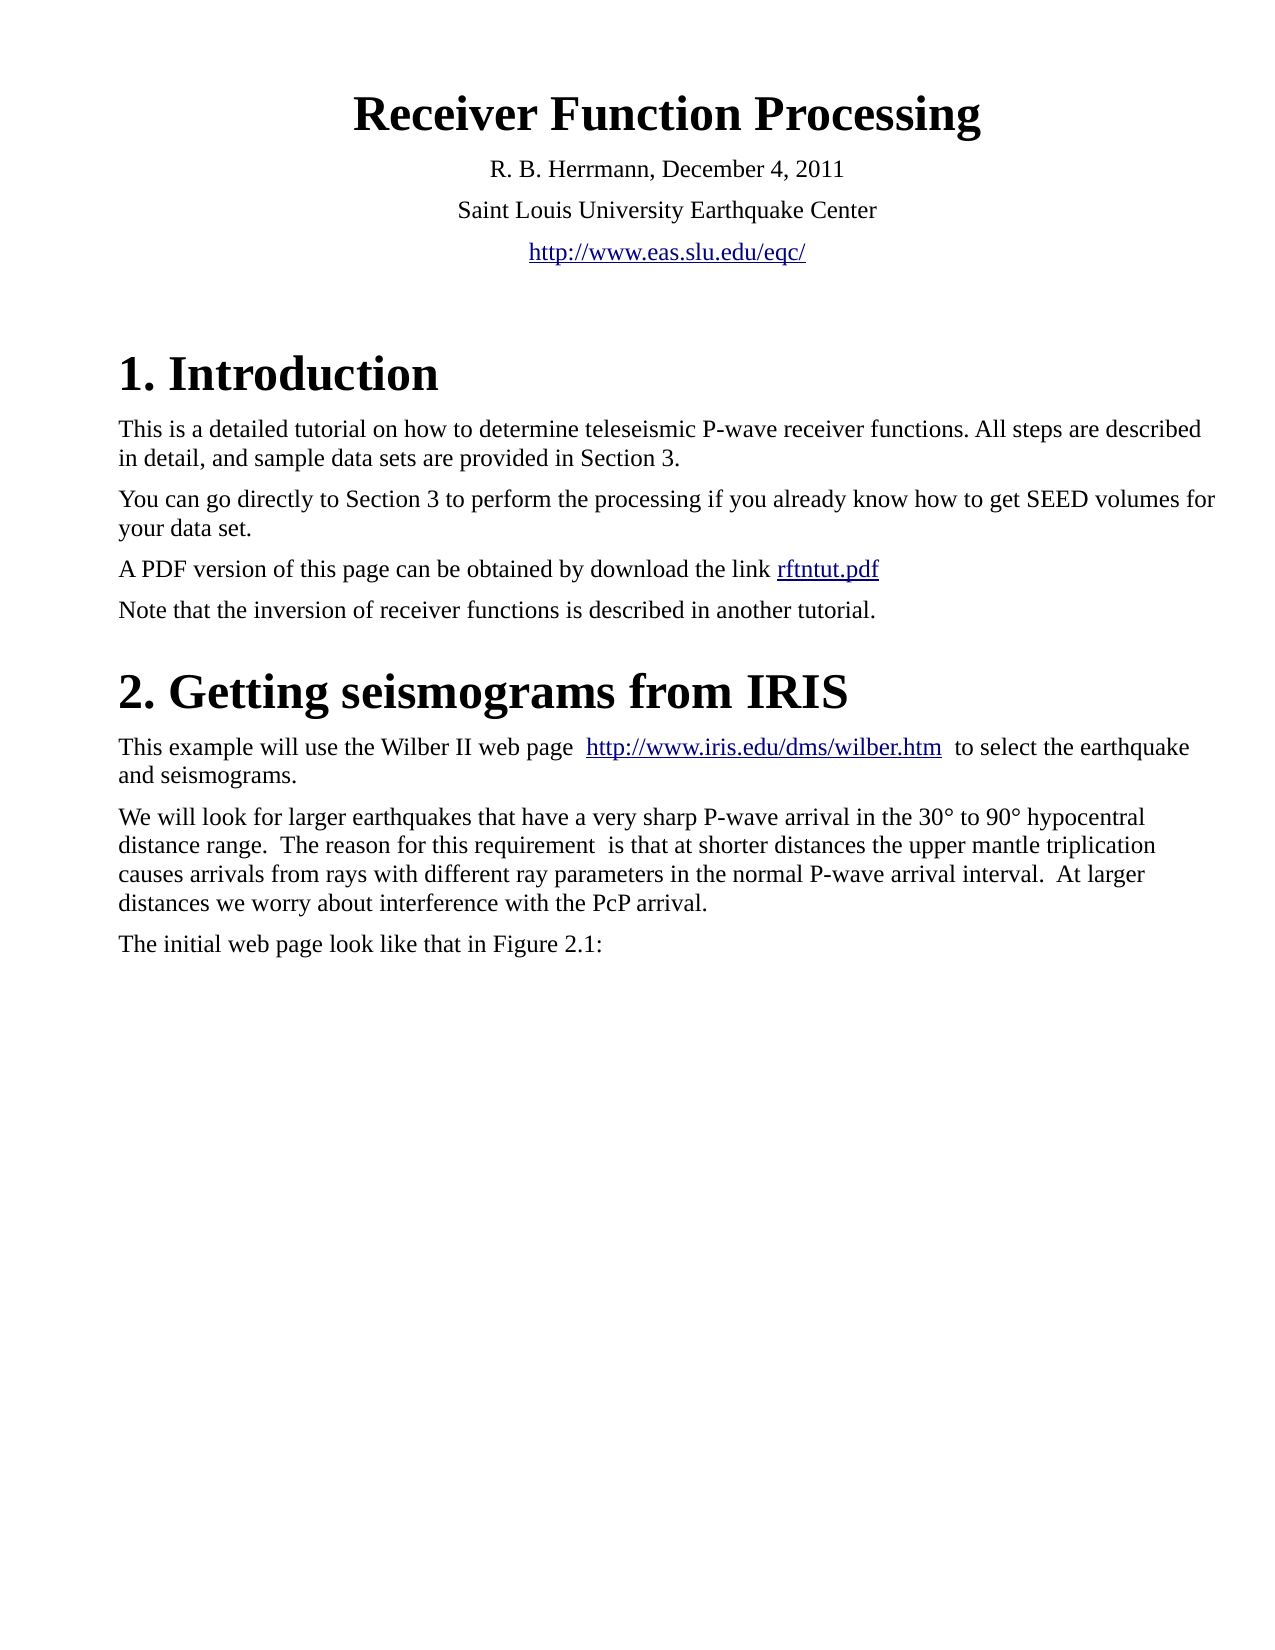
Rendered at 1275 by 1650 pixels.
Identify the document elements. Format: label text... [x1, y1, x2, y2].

text A PDF version of this page can be obtained by download the link rftntut.pdf [118, 554, 1216, 583]
text We will look for larger earthquakes that have a very sharp P-wave arrival in the 30° to 90° hypocentral distance range. The reason for this requirement is that at shorter distances the upper mantle triplication causes arrivals from rays with different ray parameters in the normal P-wave arrival interval. At larger distances we worry about interference with the PcP arrival. [118, 802, 1216, 917]
subtitle Receiver Function Processing [118, 84, 1216, 142]
text Note that the inversion of receiver functions is described in another tutorial. [118, 595, 1216, 624]
subtitle 1. Introduction [118, 344, 1216, 402]
text The initial web page look like that in Figure 2.1: [118, 929, 1216, 958]
text http://www.eas.slu.edu/eqc/ [118, 237, 1216, 265]
text You can go directly to Section 3 to perform the processing if you already know how to get SEED volumes for your data set. [118, 484, 1216, 542]
text R. B. Herrmann, December 4, 2011 [118, 154, 1216, 183]
text This example will use the Wilber II web page http://www.iris.edu/dms/wilber.htm to select the earthquake and seismograms. [118, 732, 1216, 789]
subtitle 2. Getting seismograms from IRIS [118, 662, 1216, 719]
text This is a detailed tutorial on how to determine teleseismic P-wave receiver functions. All steps are described in detail, and sample data sets are provided in Section 3. [118, 414, 1216, 472]
text Saint Louis University Earthquake Center [118, 195, 1216, 224]
